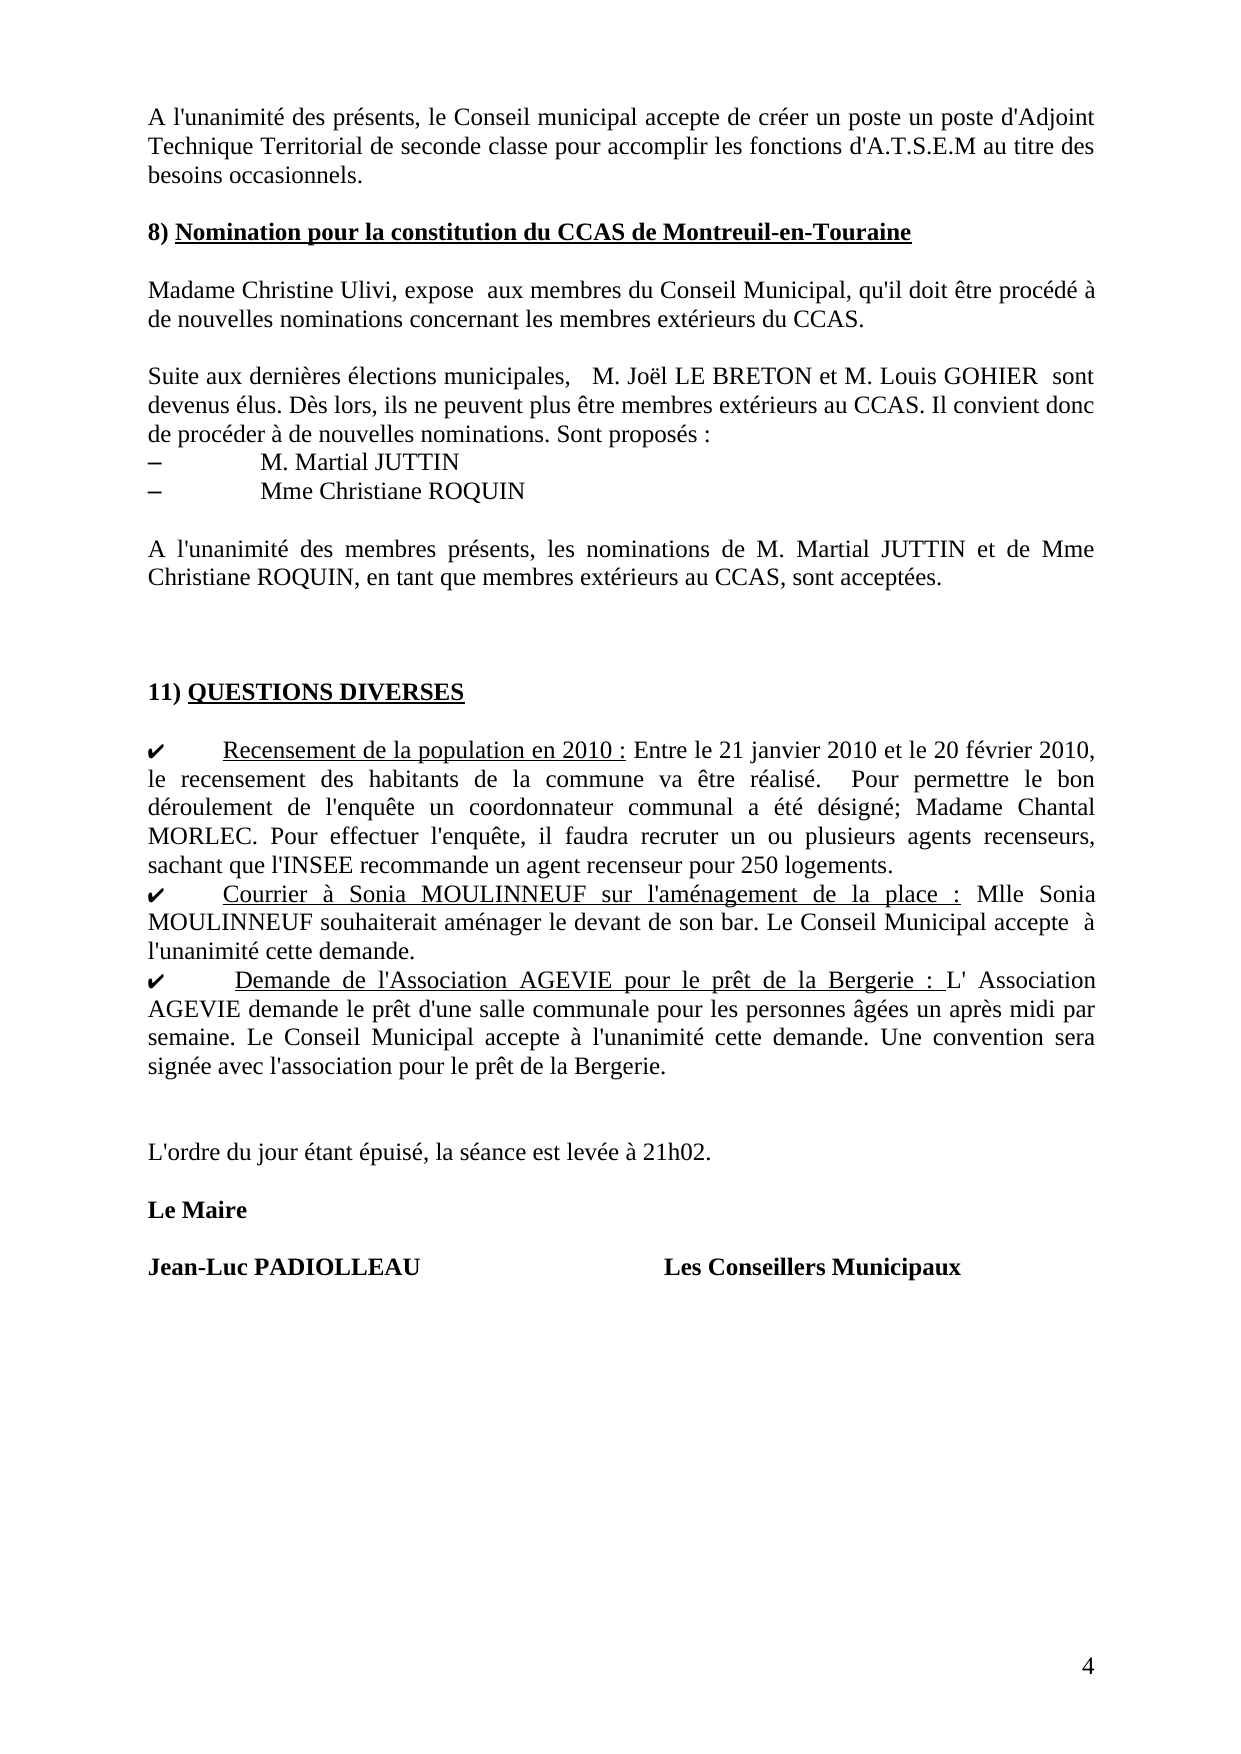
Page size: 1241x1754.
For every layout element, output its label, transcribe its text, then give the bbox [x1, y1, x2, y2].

list Mme Christiane ROQUIN [148, 476, 1096, 505]
list Courrier à Sonia MOULINNEUF sur l'aménagement de la place : Mlle Sonia MOULINNEUF souhaiterait aménager le devant de son bar. Le Conseil Municipal accepte à l'unanimité cette demande. [148, 879, 1096, 965]
list M. Martial JUTTIN [148, 447, 1096, 476]
text Le Maire [148, 1195, 1094, 1224]
text A l'unanimité des membres présents, les nominations de M. Martial JUTTIN et de Mme Christiane ROQUIN, en tant que membres extérieurs au CCAS, sont acceptées. [148, 534, 1096, 591]
text L'ordre du jour étant épuisé, la séance est levée à 21h02. [148, 1137, 1096, 1166]
text Jean-Luc PADIOLLEAU Les Conseillers Municipaux [148, 1252, 1094, 1281]
text A l'unanimité des présents, le Conseil municipal accepte de créer un poste un poste d'Adjoint Technique Territorial de seconde classe pour accomplir les fonctions d'A.T.S.E.M au titre des besoins occasionnels. [148, 102, 1096, 189]
text Suite aux dernières élections municipales, M. Joël LE BRETON et M. Louis GOHIER sont devenus élus. Dès lors, ils ne peuvent plus être membres extérieurs au CCAS. Il convient donc de procéder à de nouvelles nominations. Sont proposés : [148, 361, 1096, 447]
list 11) QUESTIONS DIVERSES [148, 677, 1096, 706]
list Recensement de la population en 2010 : Entre le 21 janvier 2010 et le 20 février 2010, le recensement des habitants de la commune va être réalisé. Pour permettre le bon déroulement de l'enquête un coordonnateur communal a été désigné; Madame Chantal MORLEC. Pour effectuer l'enquête, il faudra recruter un ou plusieurs agents recenseurs, sachant que l'INSEE recommande un agent recenseur pour 250 logements. [148, 735, 1096, 879]
list Demande de l'Association AGEVIE pour le prêt de la Bergerie : L' Association AGEVIE demande le prêt d'une salle communale pour les personnes âgées un après midi par semaine. Le Conseil Municipal accepte à l'unanimité cette demande. Une convention sera signée avec l'association pour le prêt de la Bergerie. [148, 965, 1096, 1080]
list 8) Nomination pour la constitution du CCAS de Montreuil-en-Touraine [148, 217, 1096, 246]
text Madame Christine Ulivi, expose aux membres du Conseil Municipal, qu'il doit être procédé à de nouvelles nominations concernant les membres extérieurs du CCAS. [148, 275, 1096, 332]
